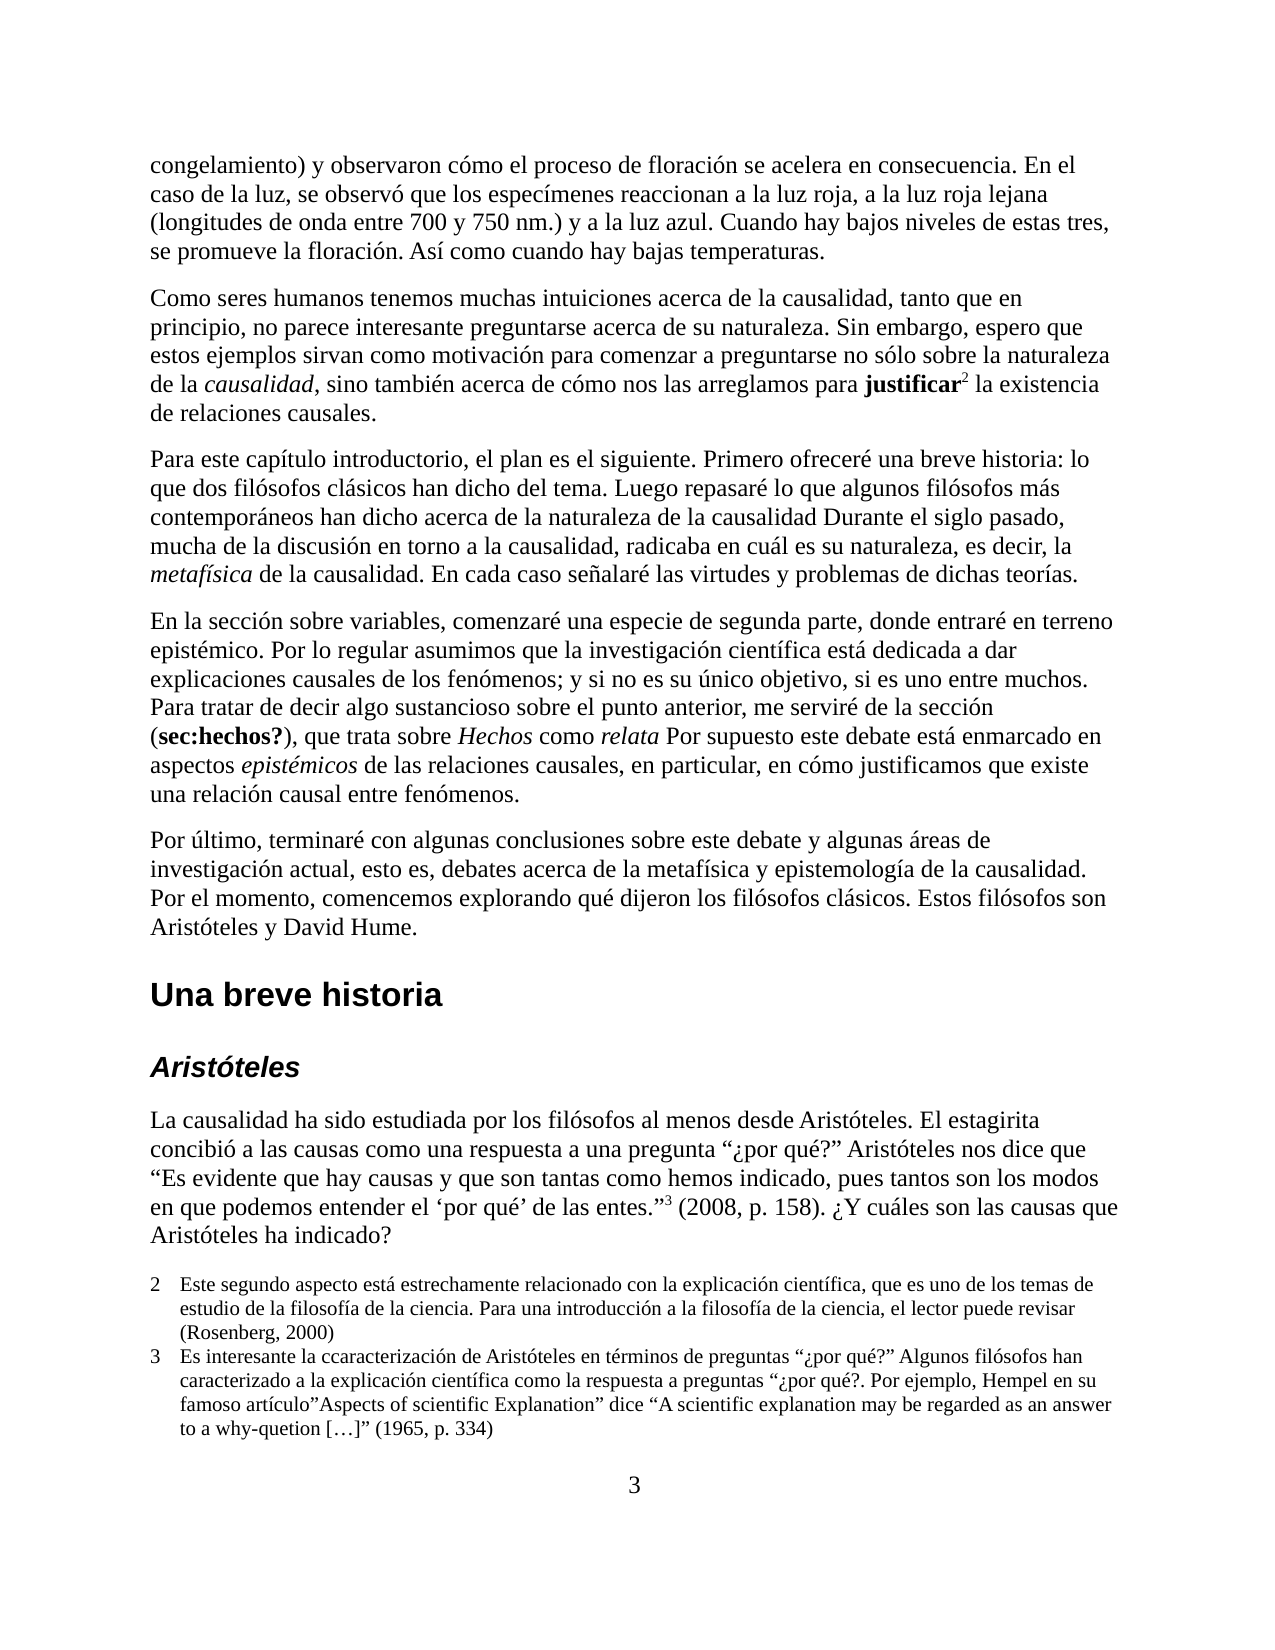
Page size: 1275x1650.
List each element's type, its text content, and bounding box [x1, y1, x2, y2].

text Por último, terminaré con algunas conclusiones sobre este debate y algunas áreas de investigación actual, esto es, debates acerca de la metafísica y epistemología de la causalidad. Por el momento, comencemos explorando qué dijeron los filósofos clásicos. Estos filósofos son Aristóteles y David Hume. [150, 825, 1125, 940]
subtitle Aristóteles [150, 1051, 1125, 1084]
text congelamiento) y observaron cómo el proceso de floración se acelera en consecuencia. En el caso de la luz, se observó que los especímenes reaccionan a la luz roja, a la luz roja lejana (longitudes de onda entre 700 y 750 nm.) y a la luz azul. Cuando hay bajos niveles de estas tres, se promueve la floración. Así como cuando hay bajas temperaturas. [150, 150, 1125, 265]
text En la sección sobre variables, comenzaré una especie de segunda parte, donde entraré en terreno epistémico. Por lo regular asumimos que la investigación científica está dedicada a dar explicaciones causales de los fenómenos; y si no es su único objetivo, si es uno entre muchos. Para tratar de decir algo sustancioso sobre el punto anterior, me serviré de la sección (sec:hechos?), que trata sobre Hechos como relata Por supuesto este debate está enmarcado en aspectos epistémicos de las relaciones causales, en particular, en cómo justificamos que existe una relación causal entre fenómenos. [150, 606, 1125, 807]
text Como seres humanos tenemos muchas intuiciones acerca de la causalidad, tanto que en principio, no parece interesante preguntarse acerca de su naturaleza. Sin embargo, espero que estos ejemplos sirvan como motivación para comenzar a preguntarse no sólo sobre la naturaleza de la causalidad, sino también acerca de cómo nos las arreglamos para justificar la existencia de relaciones causales. [150, 283, 1125, 427]
text Este segundo aspecto está estrechamente relacionado con la explicación científica, que es uno de los temas de estudio de la filosofía de la ciencia. Para una introducción a la filosofía de la ciencia, el lector puede revisar (Rosenberg, 2000) [150, 1272, 1125, 1344]
text La causalidad ha sido estudiada por los filósofos al menos desde Aristóteles. El estagirita concibió a las causas como una respuesta a una pregunta “¿por qué?” Aristóteles nos dice que “Es evidente que hay causas y que son tantas como hemos indicado, pues tantos son los modos en que podemos entender el ‘por qué’ de las entes.” (2008, p. 158). ¿Y cuáles son las causas que Aristóteles ha indicado? [150, 1106, 1125, 1249]
text Es interesante la ccaracterización de Aristóteles en términos de preguntas “¿por qué?” Algunos filósofos han caracterizado a la explicación científica como la respuesta a preguntas “¿por qué?. Por ejemplo, Hempel en su famoso artículo”Aspects of scientific Explanation” dice “A scientific explanation may be regarded as an answer to a why-quetion […]” (1965, p. 334) [150, 1344, 1125, 1440]
text Para este capítulo introductorio, el plan es el siguiente. Primero ofreceré una breve historia: lo que dos filósofos clásicos han dicho del tema. Luego repasaré lo que algunos filósofos más contemporáneos han dicho acerca de la naturaleza de la causalidad Durante el siglo pasado, mucha de la discusión en torno a la causalidad, radicaba en cuál es su naturaleza, es decir, la metafísica de la causalidad. En cada caso señalaré las virtudes y problemas de dichas teorías. [150, 444, 1125, 588]
subtitle Una breve historia [150, 974, 1125, 1013]
